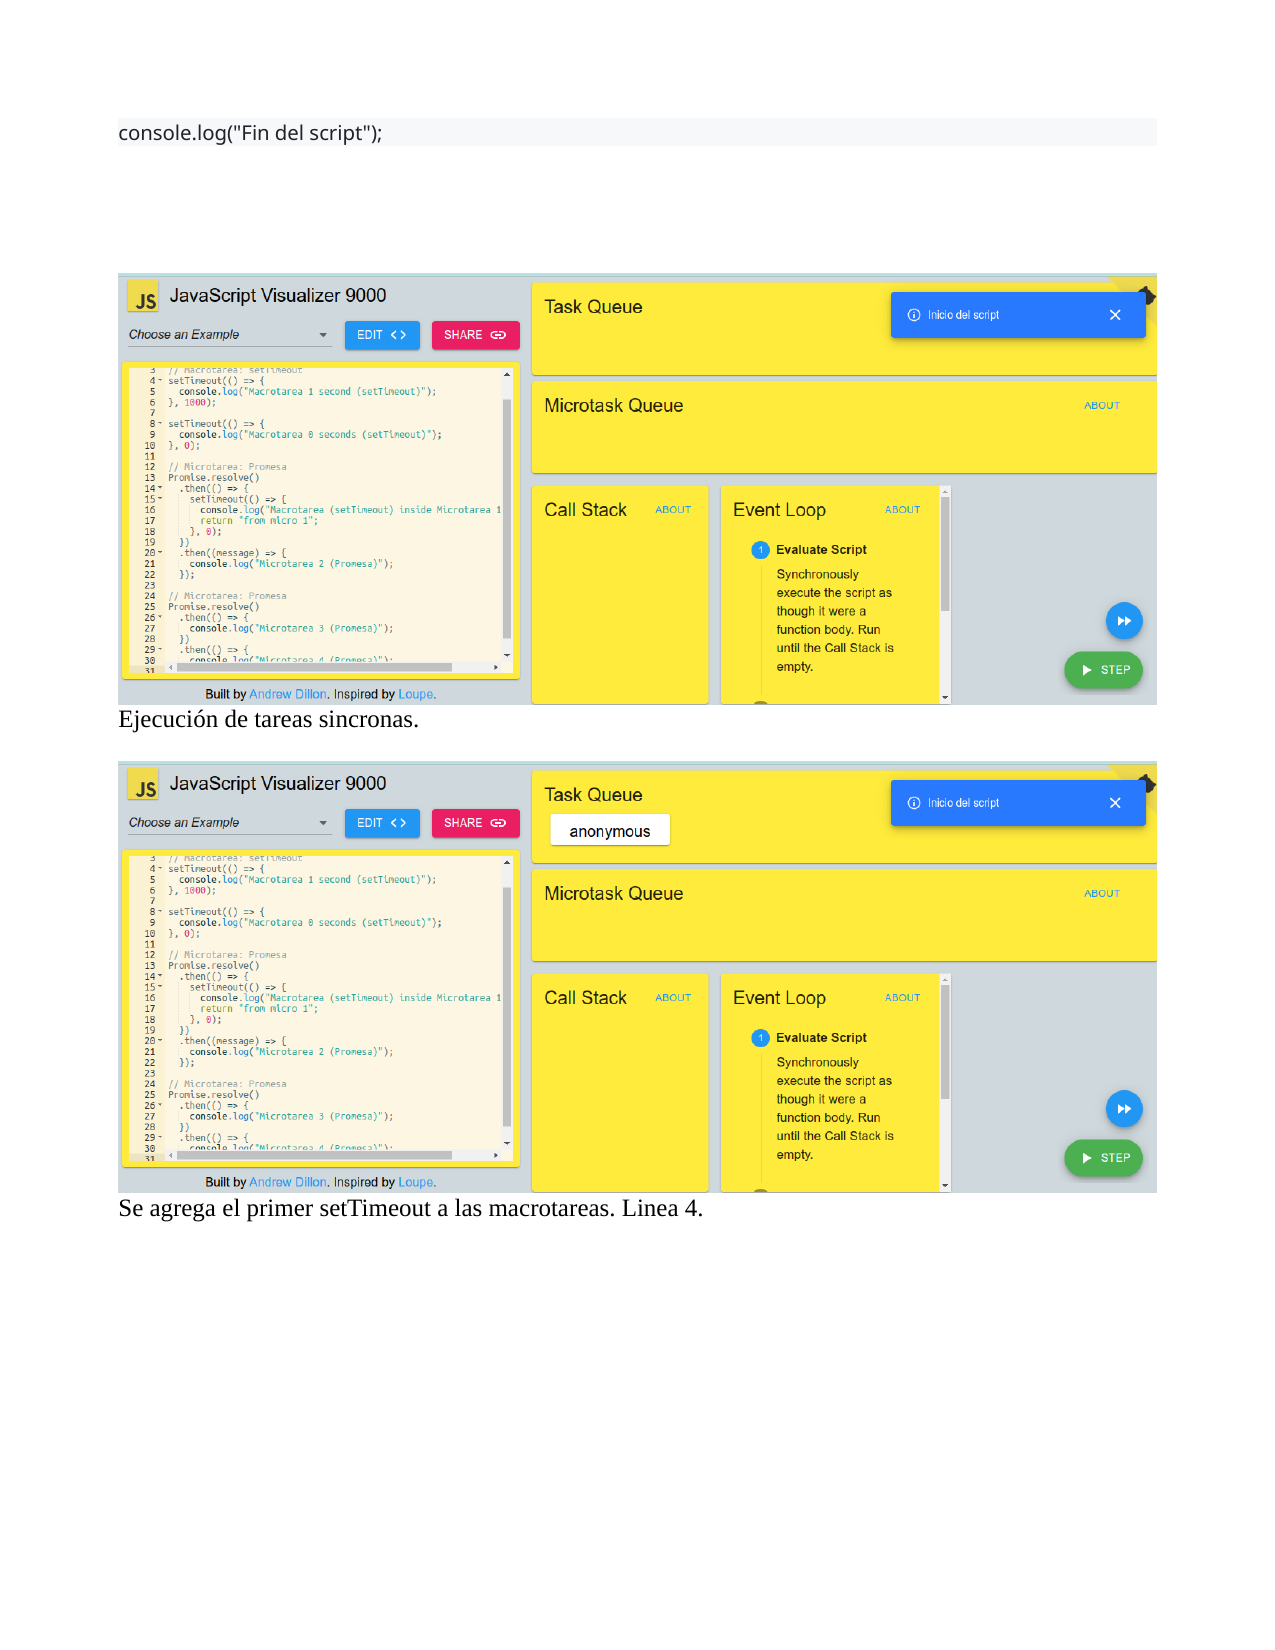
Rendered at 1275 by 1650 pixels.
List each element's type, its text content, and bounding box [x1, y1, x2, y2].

picture [118, 761, 1157, 1193]
text Ejecución de tareas sincronas. [118, 705, 1157, 733]
text Se agrega el primer setTimeout a las macrotareas. Linea 4. [118, 1193, 1157, 1222]
picture [118, 273, 1157, 705]
text console.log("Fin del script"); [118, 118, 1157, 146]
